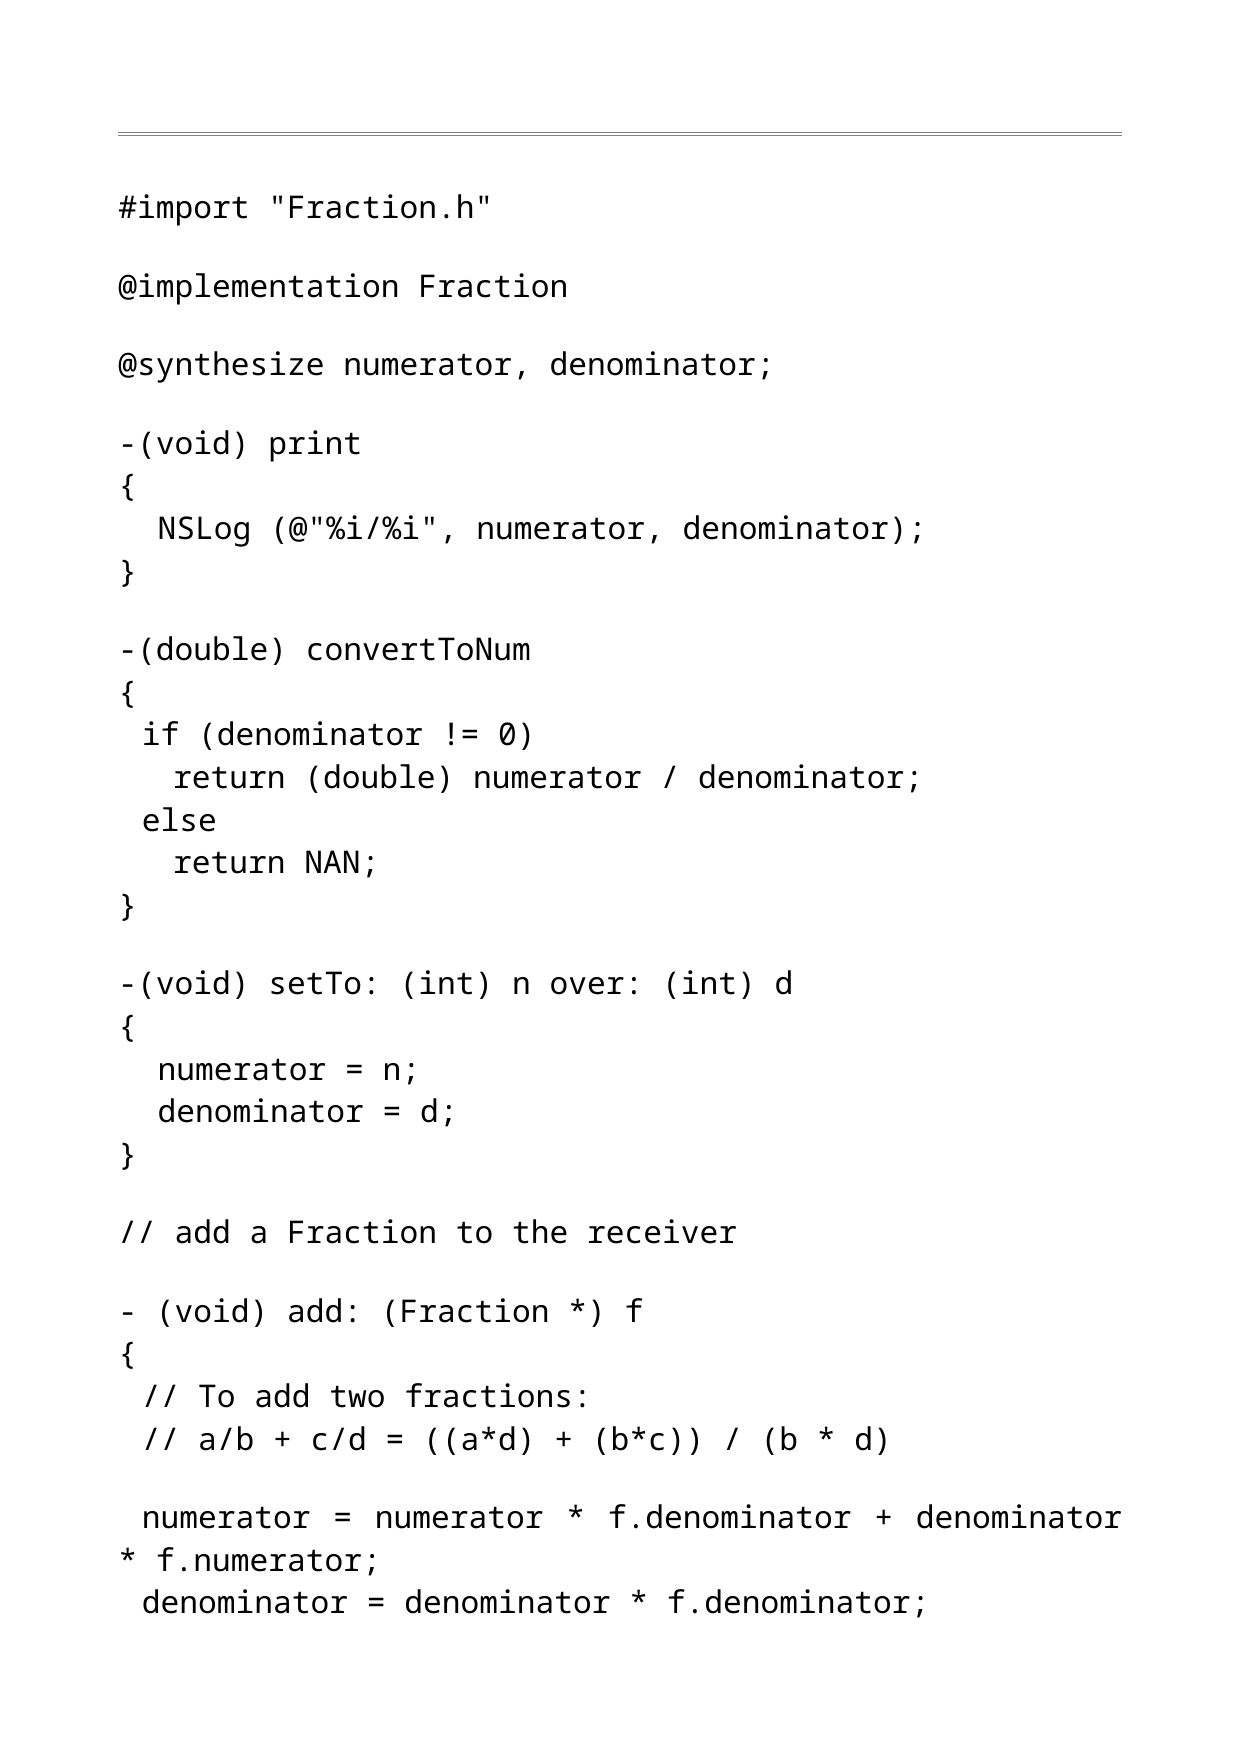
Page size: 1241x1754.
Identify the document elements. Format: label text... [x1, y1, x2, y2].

text #import "Fraction.h" @implementation Fraction @synthesize numerator, denominator; -(void) print { NSLog (@"%i/%i", numerator, denominator); } -(double) convertToNum { if (denominator != 0) return (double) numerator / denominator; else return NAN; } -(void) setTo: (int) n over: (int) d { numerator = n; denominator = d; } // add a Fraction to the receiver - (void) add: (Fraction *) f { // To add two fractions: // a/b + c/d = ((a*d) + (b*c)) / (b * d) numerator = numerator * f.denominator + denominator * f.numerator; denominator = denominator * f.denominator; [118, 185, 1122, 1623]
